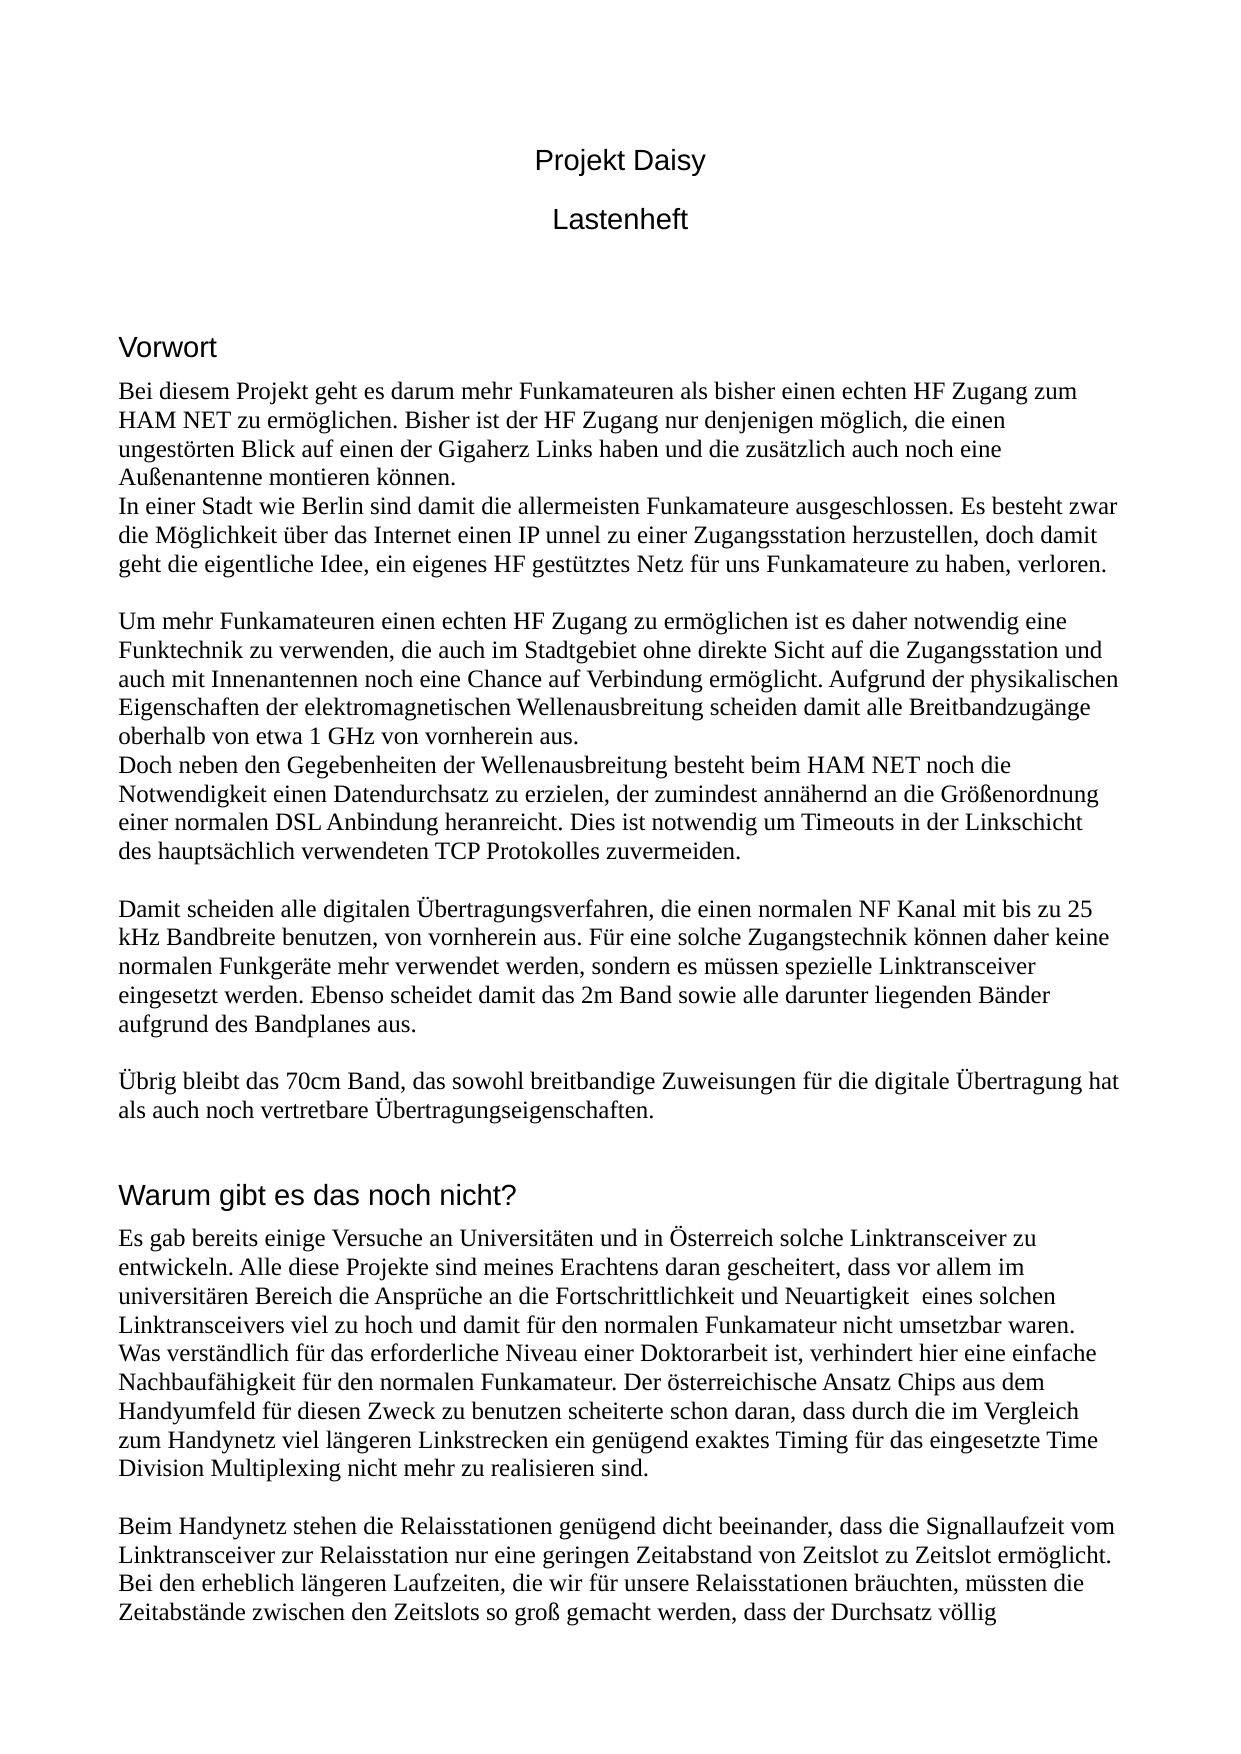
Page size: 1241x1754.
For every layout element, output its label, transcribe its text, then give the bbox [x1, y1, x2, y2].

text Um mehr Funkamateuren einen echten HF Zugang zu ermöglichen ist es daher notwendig eine Funktechnik zu verwenden, die auch im Stadtgebiet ohne direkte Sicht auf die Zugangsstation und auch mit Innenantennen noch eine Chance auf Verbindung ermöglicht. Aufgrund der physikalischen Eigenschaften der elektromagnetischen Wellenausbreitung scheiden damit alle Breitbandzugänge oberhalb von etwa 1 GHz von vornherein aus. [118, 606, 1122, 750]
subtitle Warum gibt es das noch nicht? [118, 1177, 1122, 1211]
text Damit scheiden alle digitalen Übertragungsverfahren, die einen normalen NF Kanal mit bis zu 25 kHz Bandbreite benutzen, von vornherein aus. Für eine solche Zugangstechnik können daher keine normalen Funkgeräte mehr verwendet werden, sondern es müssen spezielle Linktransceiver eingesetzt werden. Ebenso scheidet damit das 2m Band sowie alle darunter liegenden Bänder aufgrund des Bandplanes aus. [118, 894, 1122, 1037]
text Übrig bleibt das 70cm Band, das sowohl breitbandige Zuweisungen für die digitale Übertragung hat als auch noch vertretbare Übertragungseigenschaften. [118, 1066, 1122, 1124]
text Beim Handynetz stehen die Relaisstationen genügend dicht beeinander, dass die Signallaufzeit vom Linktransceiver zur Relaisstation nur eine geringen Zeitabstand von Zeitslot zu Zeitslot ermöglicht. Bei den erheblich längeren Laufzeiten, die wir für unsere Relaisstationen bräuchten, müssten die Zeitabstände zwischen den Zeitslots so groß gemacht werden, dass der Durchsatz völlig [118, 1511, 1122, 1626]
text Division Multiplexing nicht mehr zu realisieren sind. [118, 1453, 1122, 1482]
text Doch neben den Gegebenheiten der Wellenausbreitung besteht beim HAM NET noch die Notwendigkeit einen Datendurchsatz zu erzielen, der zumindest annähernd an die Größenordnung einer normalen DSL Anbindung heranreicht. Dies ist notwendig um Timeouts in der Linkschicht des hauptsächlich verwendeten TCP Protokolles zuvermeiden. [118, 750, 1122, 865]
text Es gab bereits einige Versuche an Universitäten und in Österreich solche Linktransceiver zu entwickeln. Alle diese Projekte sind meines Erachtens daran gescheitert, dass vor allem im universitären Bereich die Ansprüche an die Fortschrittlichkeit und Neuartigkeit eines solchen Linktransceivers viel zu hoch und damit für den normalen Funkamateur nicht umsetzbar waren. Was verständlich für das erforderliche Niveau einer Doktorarbeit ist, verhindert hier eine einfache Nachbaufähigkeit für den normalen Funkamateur. Der österreichische Ansatz Chips aus dem Handyumfeld für diesen Zweck zu benutzen scheiterte schon daran, dass durch die im Vergleich zum Handynetz viel längeren Linkstrecken ein genügend exaktes Timing für das eingesetzte Time [118, 1223, 1122, 1453]
subtitle Lastenheft [118, 202, 1122, 235]
subtitle Vorwort [118, 330, 1122, 364]
text Bei diesem Projekt geht es darum mehr Funkamateuren als bisher einen echten HF Zugang zum HAM NET zu ermöglichen. Bisher ist der HF Zugang nur denjenigen möglich, die einen ungestörten Blick auf einen der Gigaherz Links haben und die zusätzlich auch noch eine Außenantenne montieren können. [118, 376, 1122, 491]
text In einer Stadt wie Berlin sind damit die allermeisten Funkamateure ausgeschlossen. Es besteht zwar die Möglichkeit über das Internet einen IP unnel zu einer Zugangsstation herzustellen, doch damit geht die eigentliche Idee, ein eigenes HF gestütztes Netz für uns Funkamateure zu haben, verloren. [118, 491, 1122, 577]
title Projekt Daisy [118, 143, 1122, 177]
